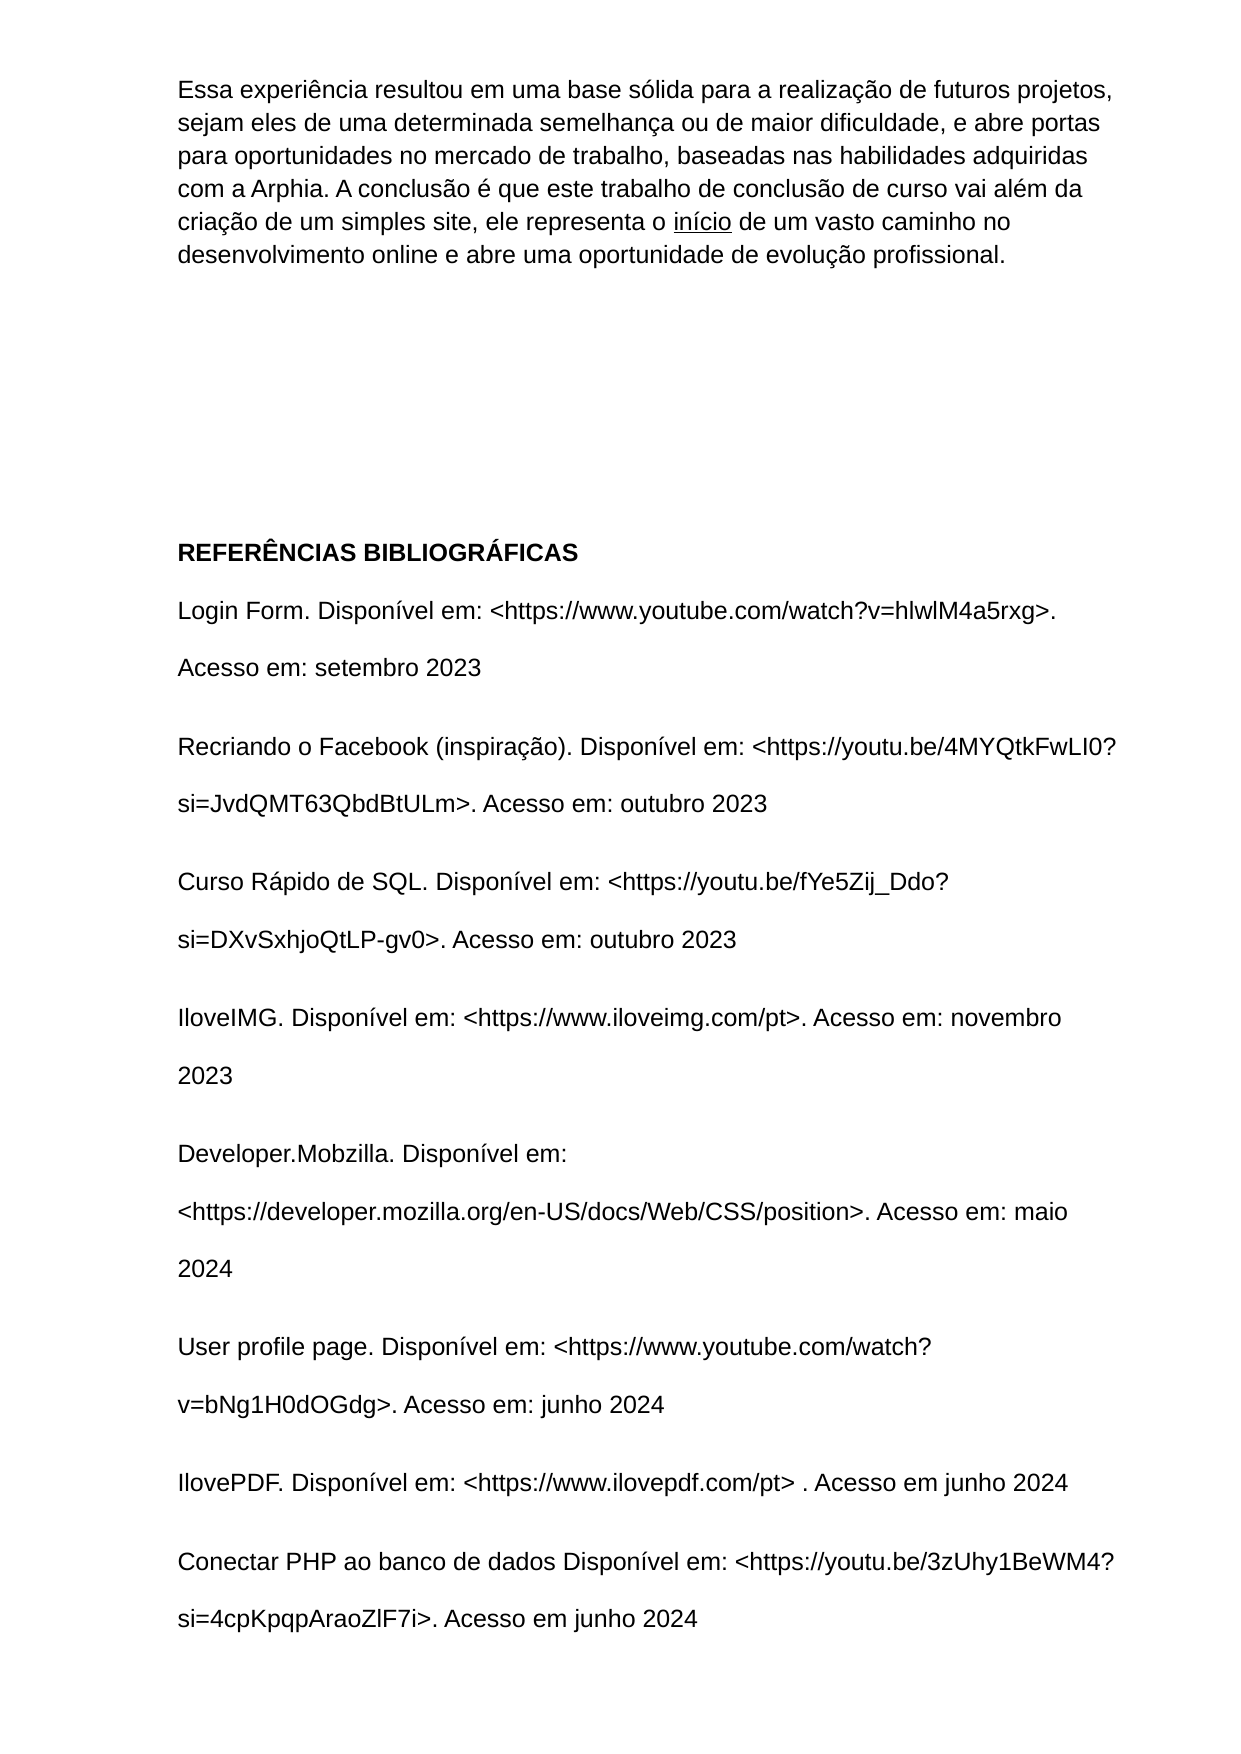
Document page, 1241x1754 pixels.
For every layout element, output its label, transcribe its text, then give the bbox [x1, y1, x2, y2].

text IloveIMG. Disponível em: <https://www.iloveimg.com/pt>. Acesso em: novembro 2023 [177, 1003, 1122, 1089]
subtitle REFERÊNCIAS BIBLIOGRÁFICAS [177, 538, 1122, 567]
text Recriando o Facebook (inspiração). Disponível em: <https://youtu.be/4MYQtkFwLI0?si=JvdQMT63QbdBtULm>. Acesso em: outubro 2023 [177, 732, 1122, 818]
text Essa experiência resultou em uma base sólida para a realização de futuros projetos, sejam eles de uma determinada semelhança ou de maior dificuldade, e abre portas para oportunidades no mercado de trabalho, baseadas nas habilidades adquiridas com a Arphia. A conclusão é que este trabalho de conclusão de curso vai além da criação de um simples site, ele representa o início de um vasto caminho no desenvolvimento online e abre uma oportunidade de evolução profissional. [177, 75, 1122, 269]
text Developer.Mobzilla. Disponível em: <https://developer.mozilla.org/en-US/docs/Web/CSS/position>. Acesso em: maio 2024 [177, 1139, 1122, 1283]
text Curso Rápido de SQL. Disponível em: <https://youtu.be/fYe5Zij_Ddo?si=DXvSxhjoQtLP-gv0>. Acesso em: outubro 2023 [177, 867, 1122, 954]
text User profile page. Disponível em: <https://www.youtube.com/watch?v=bNg1H0dOGdg>. Acesso em: junho 2024 [177, 1332, 1122, 1419]
text Conectar PHP ao banco de dados Disponível em: <https://youtu.be/3zUhy1BeWM4?si=4cpKpqpAraoZlF7i>. Acesso em junho 2024 [177, 1547, 1122, 1633]
text Login Form. Disponível em: <https://www.youtube.com/watch?v=hlwlM4a5rxg>. Acesso em: setembro 2023 [177, 596, 1122, 682]
text IlovePDF. Disponível em: <https://www.ilovepdf.com/pt> . Acesso em junho 2024 [177, 1468, 1122, 1497]
